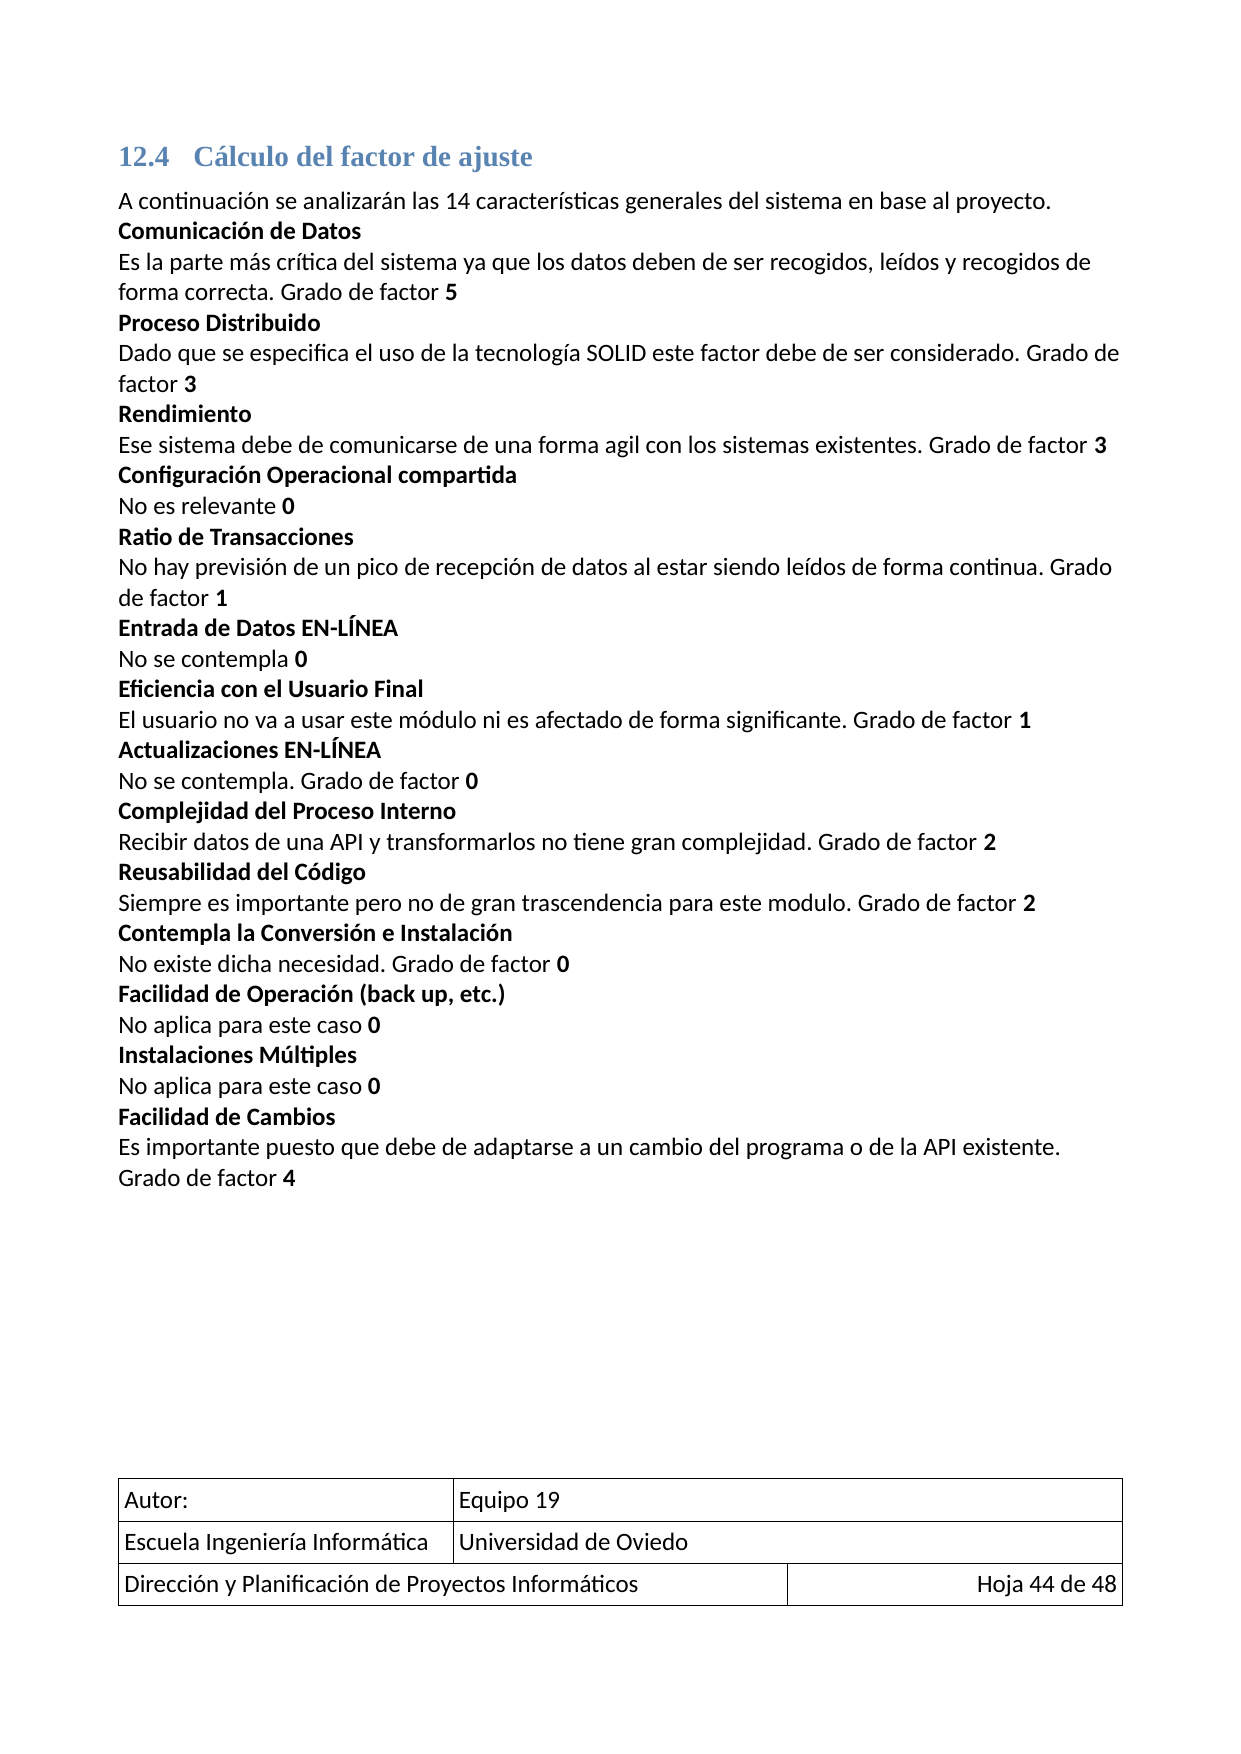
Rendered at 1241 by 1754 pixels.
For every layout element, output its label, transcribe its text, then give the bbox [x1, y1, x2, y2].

text Instalaciones Múltiples [118, 1039, 1122, 1070]
text A continuación se analizarán las 14 características generales del sistema en base al proyecto. [118, 185, 1122, 216]
text Dado que se especifica el uso de la tecnología SOLID este factor debe de ser considerado. Grado de factor 3 [118, 338, 1122, 399]
text Eficiencia con el Usuario Final [118, 673, 1122, 704]
text Configuración Operacional compartida [118, 460, 1122, 490]
text Facilidad de Operación (back up, etc.) [118, 978, 1122, 1009]
text No aplica para este caso 0 [118, 1009, 1122, 1039]
text No aplica para este caso 0 [118, 1070, 1122, 1101]
text No hay previsión de un pico de recepción de datos al estar siendo leídos de forma continua. Grado de factor 1 [118, 551, 1122, 612]
text Ratio de Transacciones [118, 521, 1122, 551]
text Siempre es importante pero no de gran trascendencia para este modulo. Grado de factor 2 [118, 887, 1122, 917]
text No se contempla. Grado de factor 0 [118, 765, 1122, 795]
text Es importante puesto que debe de adaptarse a un cambio del programa o de la API existente. Grado de factor 4 [118, 1131, 1122, 1192]
text Reusabilidad del Código [118, 856, 1122, 887]
text Recibir datos de una API y transformarlos no tiene gran complejidad. Grado de factor 2 [118, 826, 1122, 856]
text Entrada de Datos EN-LÍNEA [118, 612, 1122, 643]
text Contempla la Conversión e Instalación [118, 917, 1122, 948]
text No es relevante 0 [118, 490, 1122, 521]
text Actualizaciones EN-LÍNEA [118, 734, 1122, 765]
text Es la parte más crítica del sistema ya que los datos deben de ser recogidos, leídos y recogidos de forma correcta. Grado de factor 5 [118, 246, 1122, 307]
text Ese sistema debe de comunicarse de una forma agil con los sistemas existentes. Grado de factor 3 [118, 429, 1122, 460]
text No se contempla 0 [118, 643, 1122, 673]
text Facilidad de Cambios [118, 1101, 1122, 1131]
text Complejidad del Proceso Interno [118, 795, 1122, 826]
text No existe dicha necesidad. Grado de factor 0 [118, 948, 1122, 978]
text El usuario no va a usar este módulo ni es afectado de forma significante. Grado de factor 1 [118, 704, 1122, 734]
subtitle Cálculo del factor de ajuste [118, 139, 1122, 172]
text Comunicación de Datos [118, 216, 1122, 246]
text Rendimiento [118, 399, 1122, 429]
text Proceso Distribuido [118, 307, 1122, 338]
